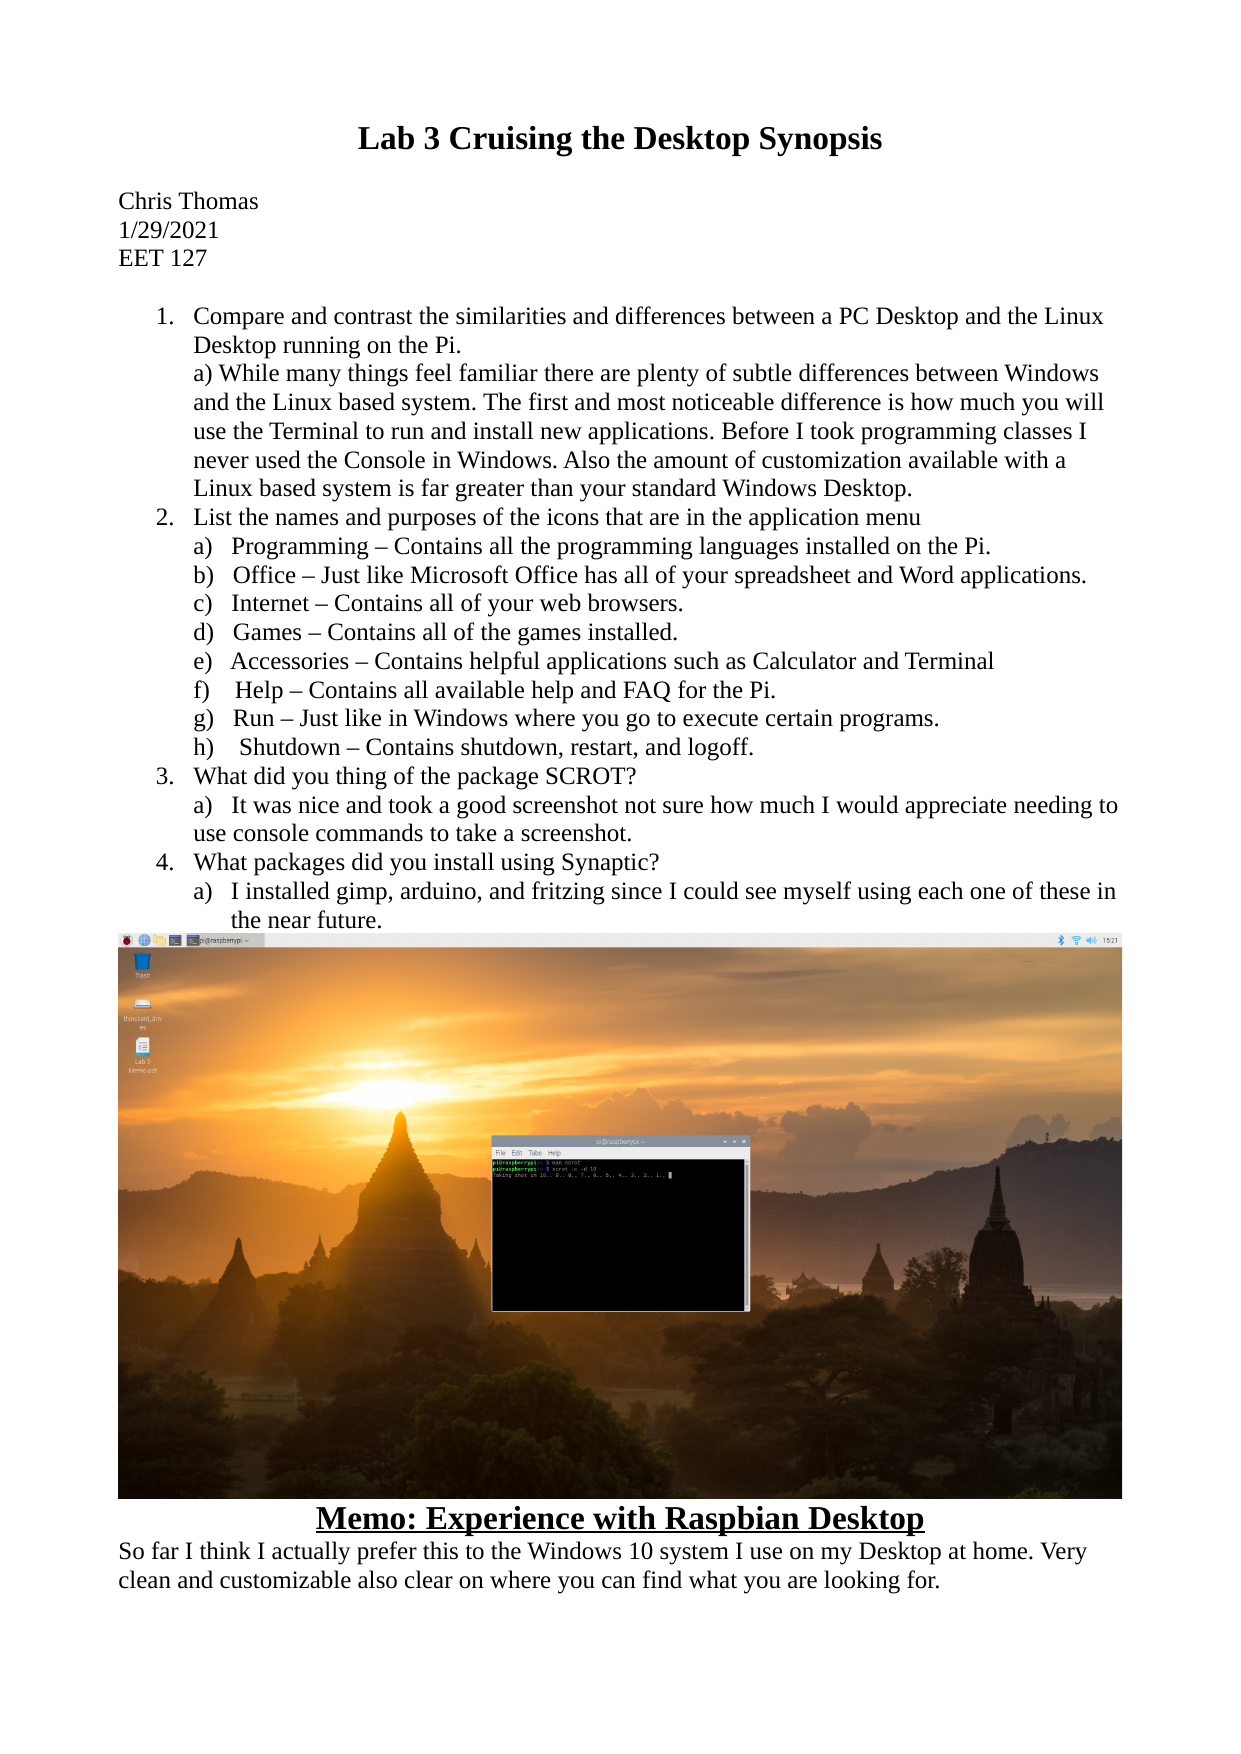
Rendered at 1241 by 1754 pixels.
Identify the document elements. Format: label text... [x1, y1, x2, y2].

list d) Games – Contains all of the games installed. [156, 617, 1122, 646]
list I installed gimp, arduino, and fritzing since I could see myself using each one of these in the near future. [193, 876, 1122, 933]
list f) Help – Contains all available help and FAQ for the Pi. [156, 675, 1122, 703]
list What did you thing of the package SCROT? [156, 761, 1122, 790]
list b) Office – Just like Microsoft Office has all of your spreadsheet and Word applications. [156, 560, 1122, 588]
text Memo: Experience with Raspbian Desktop [118, 1499, 1122, 1536]
text 1/29/2021 [118, 215, 1122, 243]
text Chris Thomas [118, 186, 1122, 215]
list c) Internet – Contains all of your web browsers. [156, 588, 1122, 617]
list a) It was nice and took a good screenshot not sure how much I would appreciate needing to use console commands to take a screenshot. [156, 790, 1122, 847]
picture [118, 933, 1123, 1499]
list List the names and purposes of the icons that are in the application menu [156, 502, 1122, 531]
list Compare and contrast the similarities and differences between a PC Desktop and the Linux Desktop running on the Pi. [156, 301, 1122, 358]
list What packages did you install using Synaptic? [156, 847, 1122, 876]
list a) While many things feel familiar there are plenty of subtle differences between Windows and the Linux based system. The first and most noticeable difference is how much you will use the Terminal to run and install new applications. Before I took programming classes I never used the Console in Windows. Also the amount of customization available with a Linux based system is far greater than your standard Windows Desktop. [156, 358, 1122, 502]
list e) Accessories – Contains helpful applications such as Calculator and Terminal [156, 646, 1122, 675]
list h) Shutdown – Contains shutdown, restart, and logoff. [156, 732, 1122, 761]
list a) Programming – Contains all the programming languages installed on the Pi. [156, 531, 1122, 560]
list g) Run – Just like in Windows where you go to execute certain programs. [156, 703, 1122, 732]
text EET 127 [118, 243, 1122, 272]
text So far I think I actually prefer this to the Windows 10 system I use on my Desktop at home. Very clean and customizable also clear on where you can find what you are looking for. [118, 1536, 1122, 1594]
